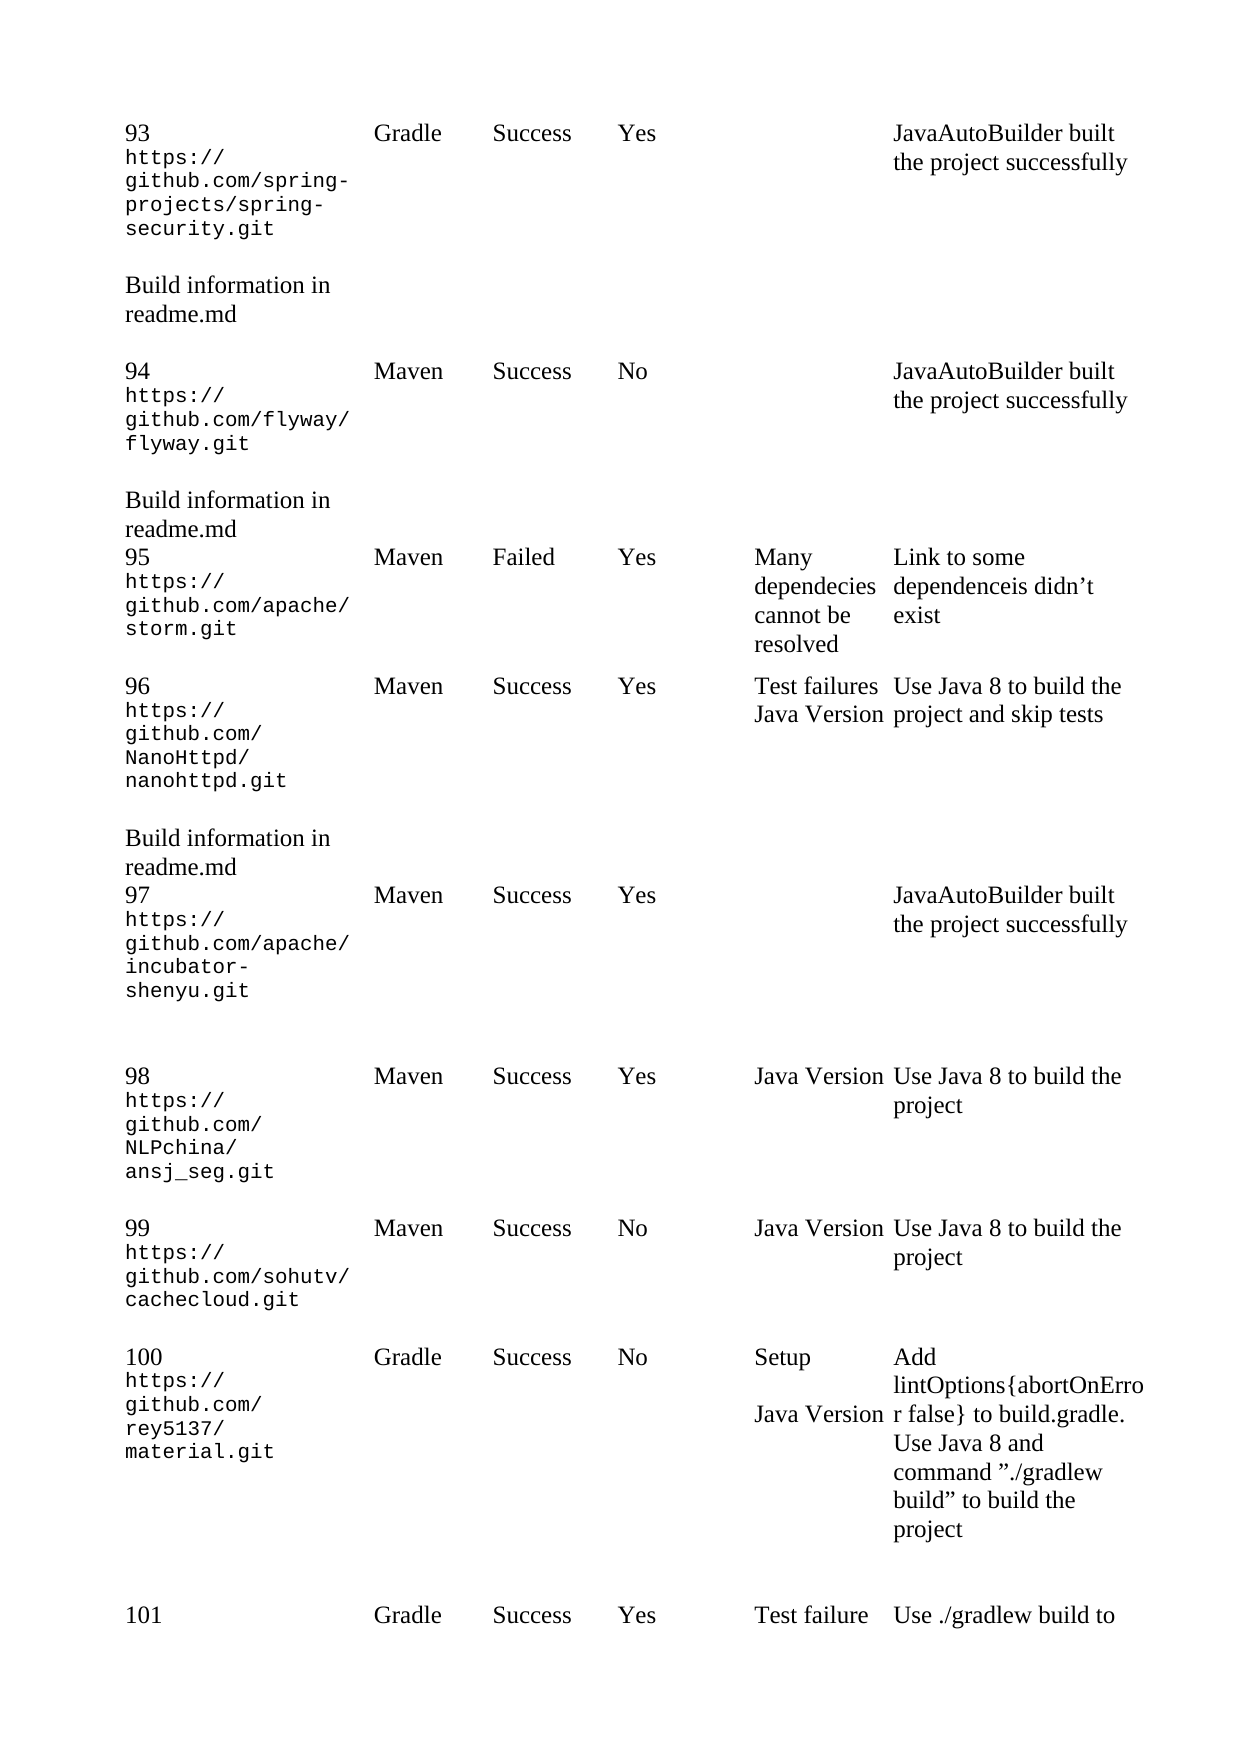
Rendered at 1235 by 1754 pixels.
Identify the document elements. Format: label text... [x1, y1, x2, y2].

table_cell Add lintOptions{abortOnError false} to build.gradle. Use Java 8 and command ”./gradlew build” to build the project [893, 1342, 1145, 1601]
table_cell Java Version [754, 1213, 893, 1342]
table_cell Maven [374, 1061, 492, 1213]
table_cell Success [493, 880, 617, 1061]
table_cell Maven [374, 1213, 492, 1342]
table_cell Success [493, 671, 617, 880]
table_cell Yes [617, 543, 754, 671]
table_cell Java Version [754, 1061, 893, 1213]
table_cell Success [493, 1342, 617, 1601]
table_cell [754, 356, 893, 542]
table_cell [754, 880, 893, 1061]
table_cell Failed [493, 543, 617, 671]
table_cell 95 https://github.com/apache/storm.git [125, 543, 374, 671]
table_cell No [617, 1213, 754, 1342]
table_cell Use Java 8 to build the project and skip tests [893, 671, 1145, 880]
table_cell Yes [617, 671, 754, 880]
table_cell JavaAutoBuilder built the project successfully [893, 880, 1145, 1061]
table_cell JavaAutoBuilder built the project successfully [893, 356, 1145, 542]
table_cell 96 https://github.com/NanoHttpd/nanohttpd.git Build information in readme.md [125, 671, 374, 880]
table_cell 99 https://github.com/sohutv/cachecloud.git [125, 1213, 374, 1342]
table_cell Yes [617, 1061, 754, 1213]
table_cell JavaAutoBuilder built the project successfully [893, 118, 1145, 356]
table_cell 93 https://github.com/spring-projects/spring-security.git Build information in readme.md [125, 118, 374, 356]
table_cell Use Java 8 to build the project [893, 1213, 1145, 1342]
table_cell Yes [617, 1601, 754, 1629]
table_cell 94 https://github.com/flyway/flyway.git Build information in readme.md [125, 356, 374, 542]
table_cell No [617, 356, 754, 542]
table_cell Gradle [374, 118, 492, 356]
table_cell Maven [374, 880, 492, 1061]
table_cell 101 [125, 1601, 374, 1629]
table_cell Maven [374, 543, 492, 671]
table_cell No [617, 1342, 754, 1601]
table_cell Yes [617, 118, 754, 356]
table_cell Test failure [754, 1601, 893, 1629]
table_cell Use ./gradlew build to [893, 1601, 1145, 1629]
table_cell Success [493, 1061, 617, 1213]
table_cell Test failures Java Version [754, 671, 893, 880]
table_cell Success [493, 118, 617, 356]
table_cell 98 https://github.com/NLPchina/ansj_seg.git [125, 1061, 374, 1213]
table_cell Gradle [374, 1342, 492, 1601]
table_cell Success [493, 356, 617, 542]
table_cell Use Java 8 to build the project [893, 1061, 1145, 1213]
table_cell Yes [617, 880, 754, 1061]
table_cell Success [493, 1213, 617, 1342]
table_cell Many dependecies cannot be resolved [754, 543, 893, 671]
table_cell Setup Java Version [754, 1342, 893, 1601]
table_cell Maven [374, 671, 492, 880]
table_cell Maven [374, 356, 492, 542]
table_cell Success [493, 1601, 617, 1629]
table_cell Link to some dependenceis didn’t exist [893, 543, 1145, 671]
table_cell Gradle [374, 1601, 492, 1629]
table_cell 100 https://github.com/rey5137/material.git [125, 1342, 374, 1601]
table_cell 97 https://github.com/apache/incubator-shenyu.git [125, 880, 374, 1061]
table_cell [754, 118, 893, 356]
